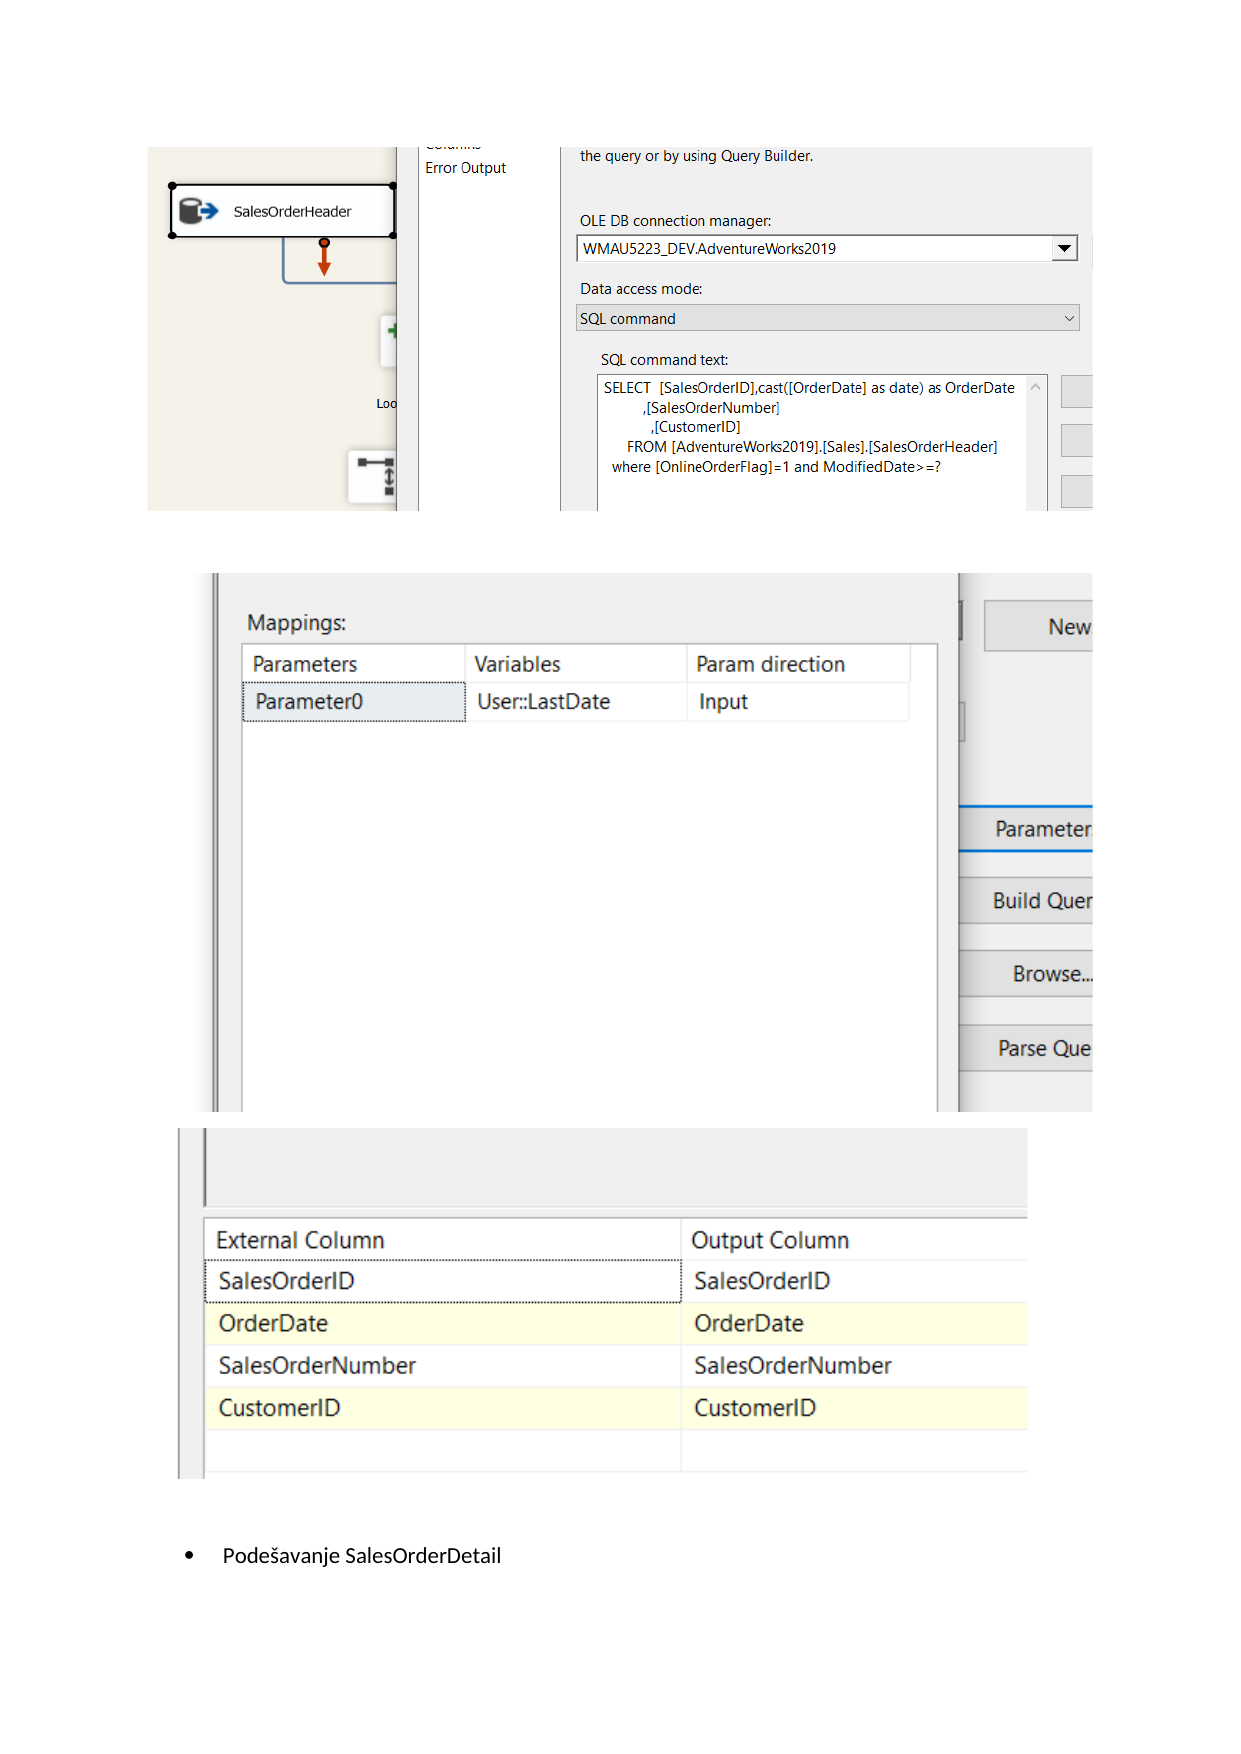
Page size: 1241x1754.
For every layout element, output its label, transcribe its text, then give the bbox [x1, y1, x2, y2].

list Podešavanje SalesOrderDetail [185, 1542, 1093, 1570]
